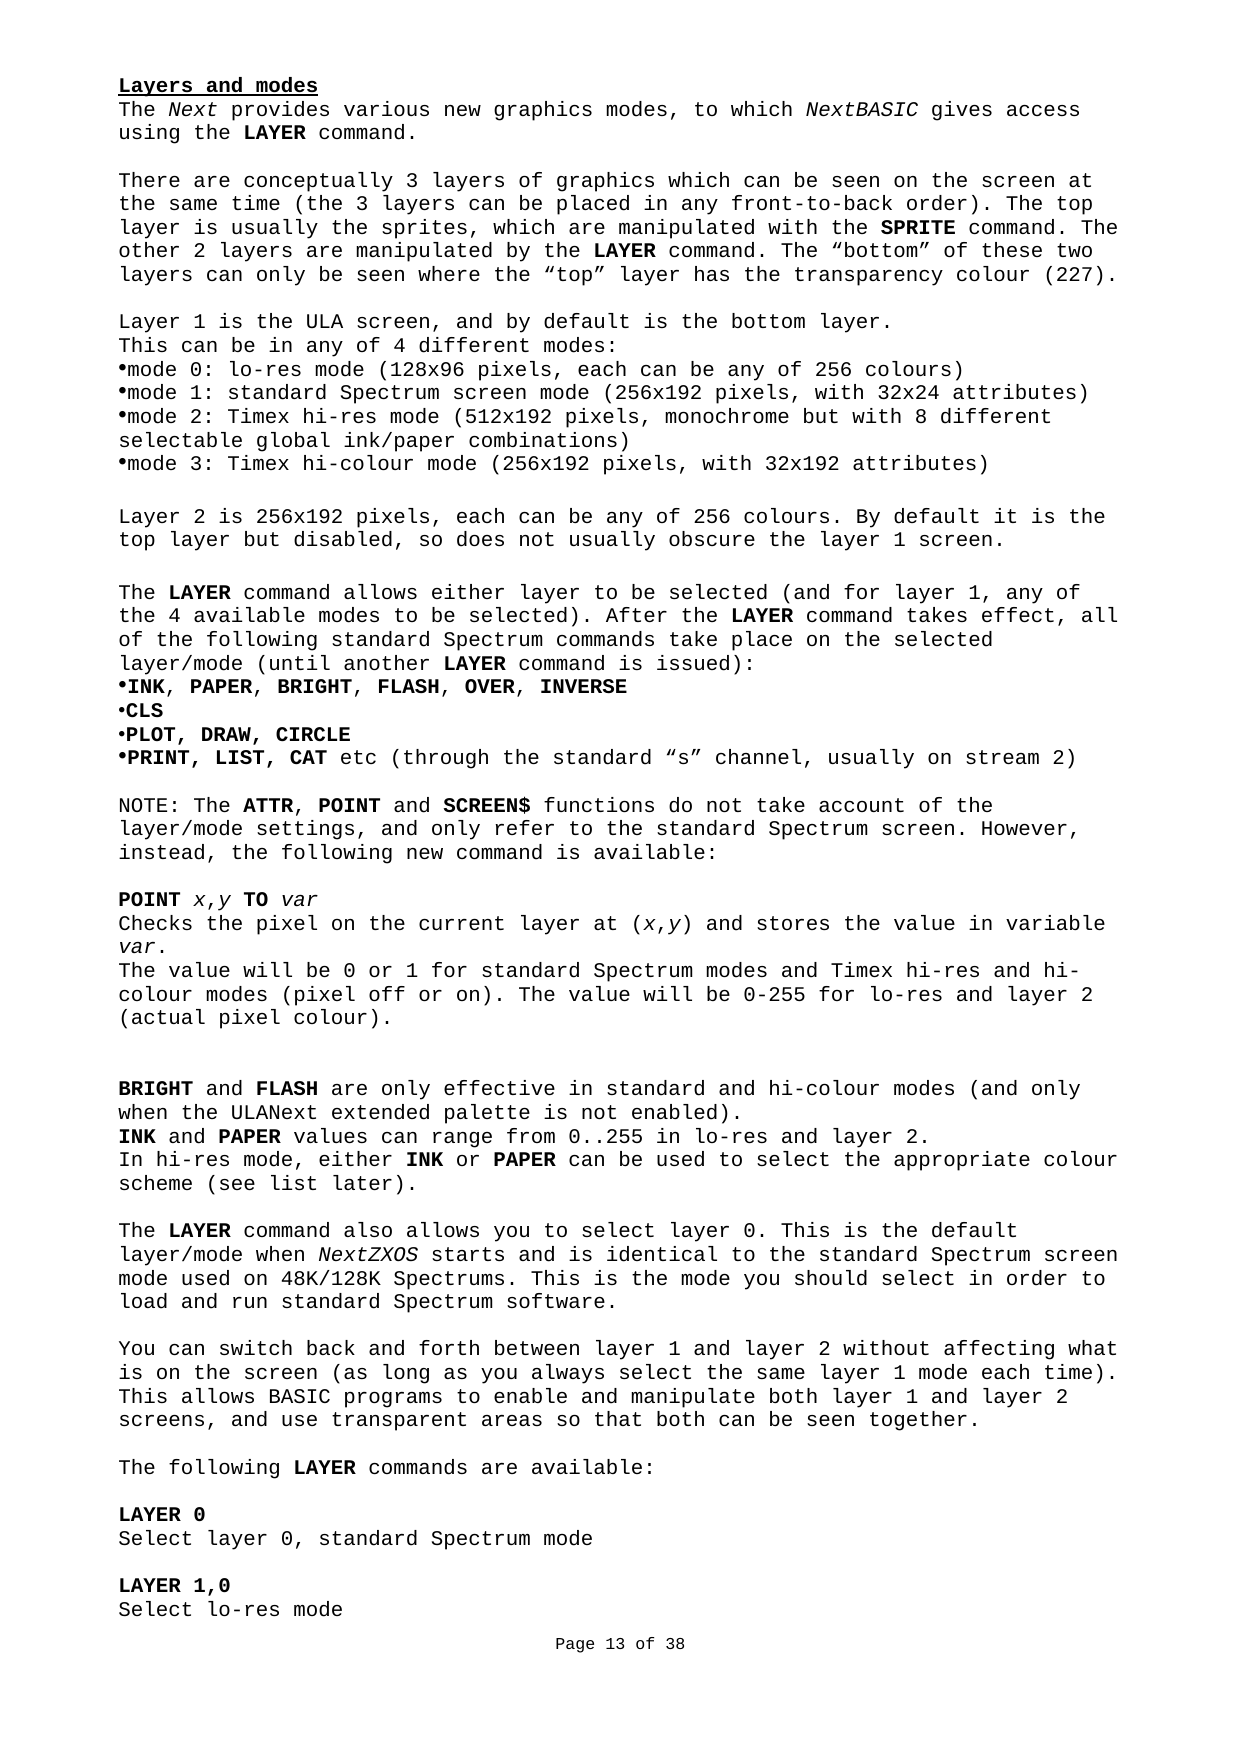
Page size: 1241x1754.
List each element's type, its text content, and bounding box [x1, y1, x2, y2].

text Select layer 0, standard Spectrum mode [118, 1528, 1122, 1551]
text This can be in any of 4 different modes: [118, 335, 1122, 359]
list INK, PAPER, BRIGHT, FLASH, OVER, INVERSE [118, 676, 1122, 700]
text INK and PAPER values can range from 0..255 in lo-res and layer 2. [118, 1126, 1122, 1149]
text In hi-res mode, either INK or PAPER can be used to select the appropriate colour scheme (see list later). [118, 1149, 1122, 1197]
list PLOT, DRAW, CIRCLE [118, 724, 1122, 747]
text LAYER 0 [118, 1504, 1122, 1528]
text LAYER 1,0 [118, 1575, 1122, 1598]
text BRIGHT and FLASH are only effective in standard and hi-colour modes (and only when the ULANext extended palette is not enabled). [118, 1078, 1122, 1126]
list mode 0: lo-res mode (128x96 pixels, each can be any of 256 colours) [118, 359, 1122, 382]
text There are conceptually 3 layers of graphics which can be seen on the screen at the same time (the 3 layers can be placed in any front-to-back order). The top layer is usually the sprites, which are manipulated with the SPRITE command. The other 2 layers are manipulated by the LAYER command. The “bottom” of these two layers can only be seen where the “top” layer has the transparency colour (227). [118, 169, 1122, 288]
text Layers and modes [118, 75, 1122, 99]
text Layer 1 is the ULA screen, and by default is the bottom layer. [118, 311, 1122, 335]
text Layer 2 is 256x192 pixels, each can be any of 256 colours. By default it is the top layer but disabled, so does not usually obscure the layer 1 screen. [118, 506, 1122, 553]
text The following LAYER commands are available: [118, 1457, 1122, 1480]
text POINT x,y TO var [118, 889, 1122, 913]
list CLS [118, 700, 1122, 724]
text Checks the pixel on the current layer at (x,y) and stores the value in variable var. [118, 913, 1122, 960]
text The Next provides various new graphics modes, to which NextBASIC gives access using the LAYER command. [118, 99, 1122, 146]
list mode 2: Timex hi-res mode (512x192 pixels, monochrome but with 8 different selectable global ink/paper combinations) [118, 406, 1122, 453]
text The value will be 0 or 1 for standard Spectrum modes and Timex hi-res and hi-colour modes (pixel off or on). The value will be 0-255 for lo-res and layer 2 (actual pixel colour). [118, 960, 1122, 1031]
text NOTE: The ATTR, POINT and SCREEN$ functions do not take account of the layer/mode settings, and only refer to the standard Spectrum screen. However, instead, the following new command is available: [118, 794, 1122, 866]
list mode 3: Timex hi-colour mode (256x192 pixels, with 32x192 attributes) [118, 453, 1122, 477]
list PRINT, LIST, CAT etc (through the standard “s” channel, usually on stream 2) [118, 747, 1122, 771]
text The LAYER command also allows you to select layer 0. This is the default layer/mode when NextZXOS starts and is identical to the standard Spectrum screen mode used on 48K/128K Spectrums. This is the mode you should select in order to load and run standard Spectrum software. [118, 1220, 1122, 1315]
list mode 1: standard Spectrum screen mode (256x192 pixels, with 32x24 attributes) [118, 382, 1122, 406]
text Select lo-res mode [118, 1598, 1122, 1622]
text You can switch back and forth between layer 1 and layer 2 without affecting what is on the screen (as long as you always select the same layer 1 mode each time). This allows BASIC programs to enable and manipulate both layer 1 and layer 2 screens, and use transparent areas so that both can be seen together. [118, 1338, 1122, 1433]
text The LAYER command allows either layer to be selected (and for layer 1, any of the 4 available modes to be selected). After the LAYER command takes effect, all of the following standard Spectrum commands take place on the selected layer/mode (until another LAYER command is issued): [118, 582, 1122, 676]
